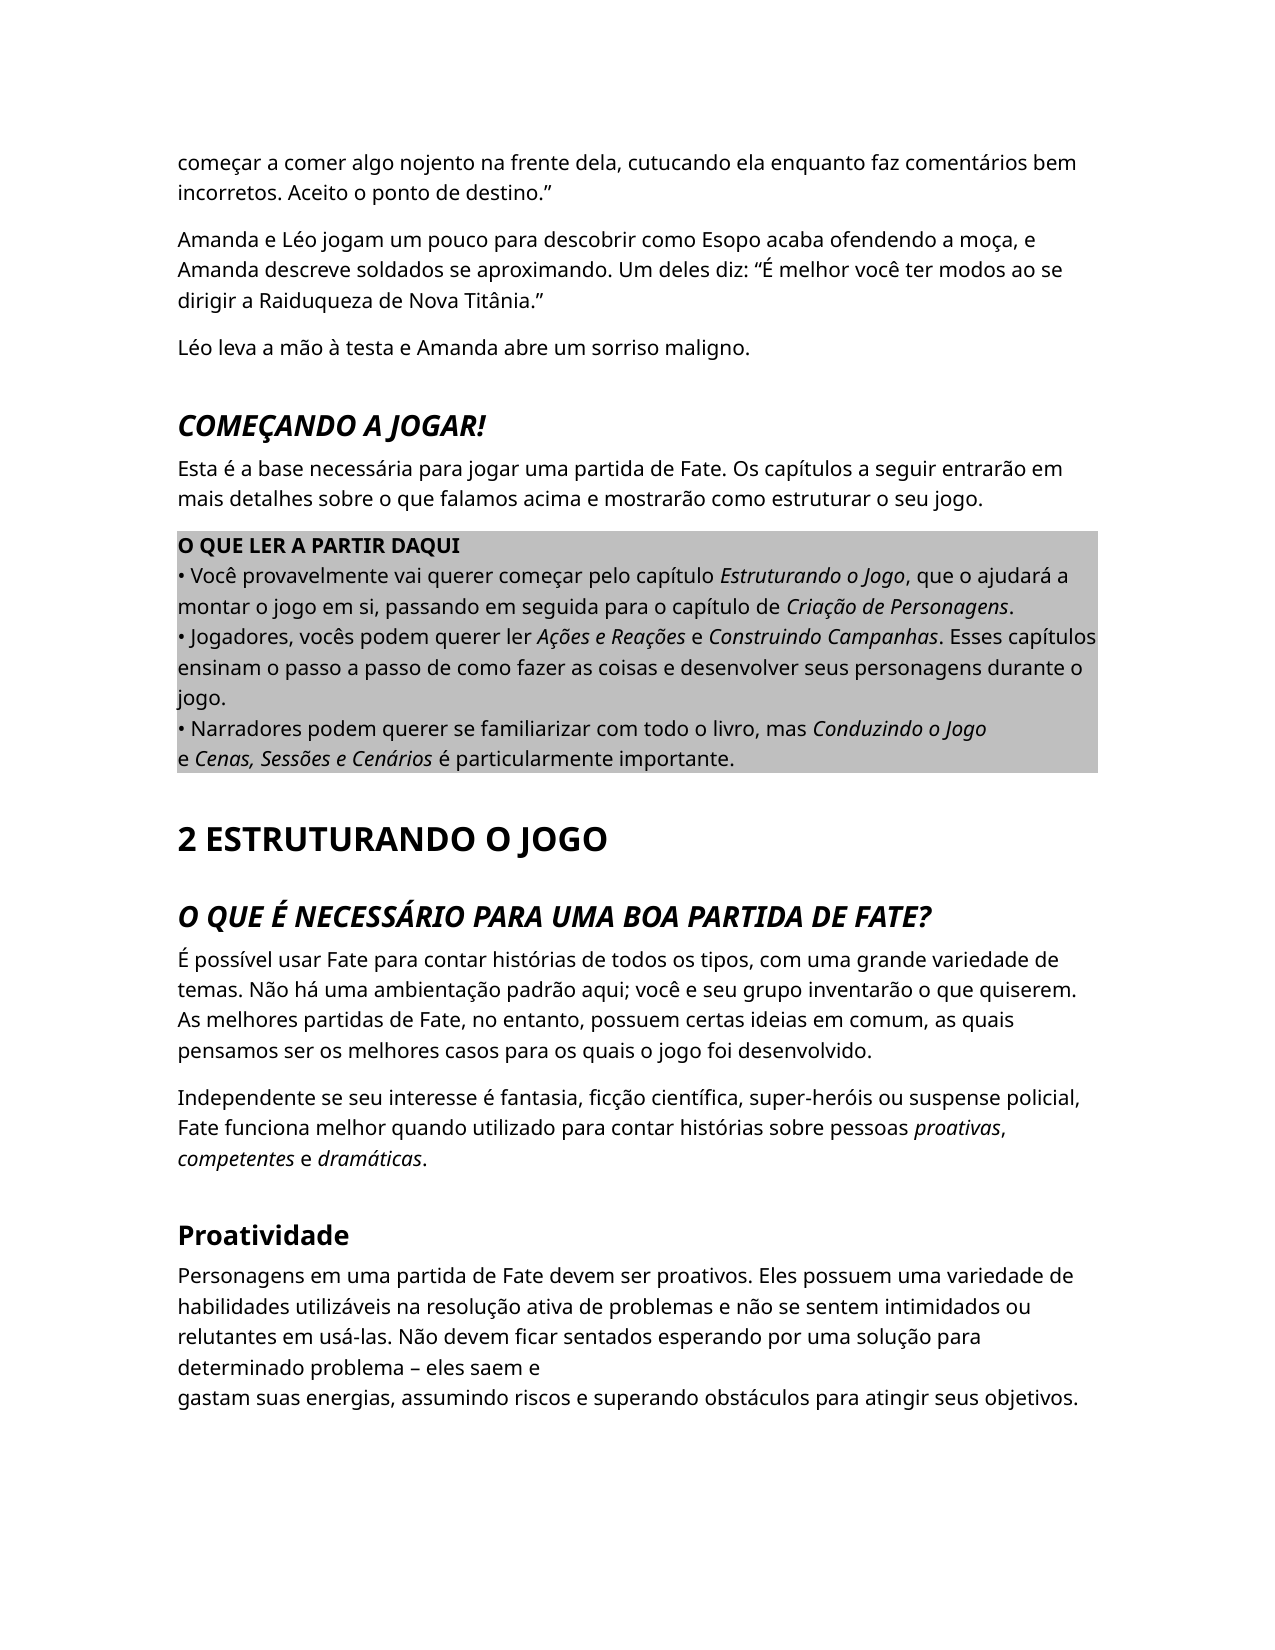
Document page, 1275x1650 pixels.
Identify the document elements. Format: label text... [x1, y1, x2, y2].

text É possível usar Fate para contar histórias de todos os tipos, com uma grande variedade de temas. Não há uma ambientação padrão aqui; você e seu grupo inventarão o que quiserem. As melhores partidas de Fate, no entanto, possuem certas ideias em comum, as quais pensamos ser os melhores casos para os quais o jogo foi desenvolvido. [177, 945, 1098, 1064]
text começar a comer algo nojento na frente dela, cutucando ela enquanto faz comentários bem incorretos. Aceito o ponto de destino.” [177, 148, 1098, 206]
text Independente se seu interesse é fantasia, ficção científica, super-heróis ou suspense policial, Fate funciona melhor quando utilizado para contar histórias sobre pessoas proativas, competentes e dramáticas. [177, 1083, 1098, 1172]
subtitle COMEÇANDO A JOGAR! [177, 405, 1098, 445]
subtitle 2 ESTRUTURANDO O JOGO [177, 816, 1098, 862]
subtitle Proatividade [177, 1216, 1098, 1253]
text Amanda e Léo jogam um pouco para descobrir como Esopo acaba ofendendo a moça, e Amanda descreve soldados se aproximando. Um deles diz: “É melhor você ter modos ao se dirigir a Raiduqueza de Nova Titânia.” [177, 225, 1098, 314]
text Léo leva a mão à testa e Amanda abre um sorriso maligno. [177, 333, 1098, 361]
subtitle O QUE É NECESSÁRIO PARA UMA BOA PARTIDA DE FATE? [177, 896, 1098, 936]
text Personagens em uma partida de Fate devem ser proativos. Eles possuem uma variedade de habilidades utilizáveis na resolução ativa de problemas e não se sentem intimidados ou relutantes em usá-las. Não devem ficar sentados esperando por uma solução para determinado problema – eles saem e gastam suas energias, assumindo riscos e superando obstáculos para atingir seus objetivos. [177, 1262, 1098, 1412]
text Esta é a base necessária para jogar uma partida de Fate. Os capítulos a seguir entrarão em mais detalhes sobre o que falamos acima e mostrarão como estruturar o seu jogo. [177, 454, 1098, 513]
text O QUE LER A PARTIR DAQUI • Você provavelmente vai querer começar pelo capítulo Estruturando o Jogo, que o ajudará a montar o jogo em si, passando em seguida para o capítulo de Criação de Personagens. • Jogadores, vocês podem querer ler Ações e Reações e Construindo Campanhas. Esses capítulos ensinam o passo a passo de como fazer as coisas e desenvolver seus personagens durante o jogo. • Narradores podem querer se familiarizar com todo o livro, mas Conduzindo o Jogo e Cenas, Sessões e Cenários é particularmente importante. [177, 531, 1098, 773]
